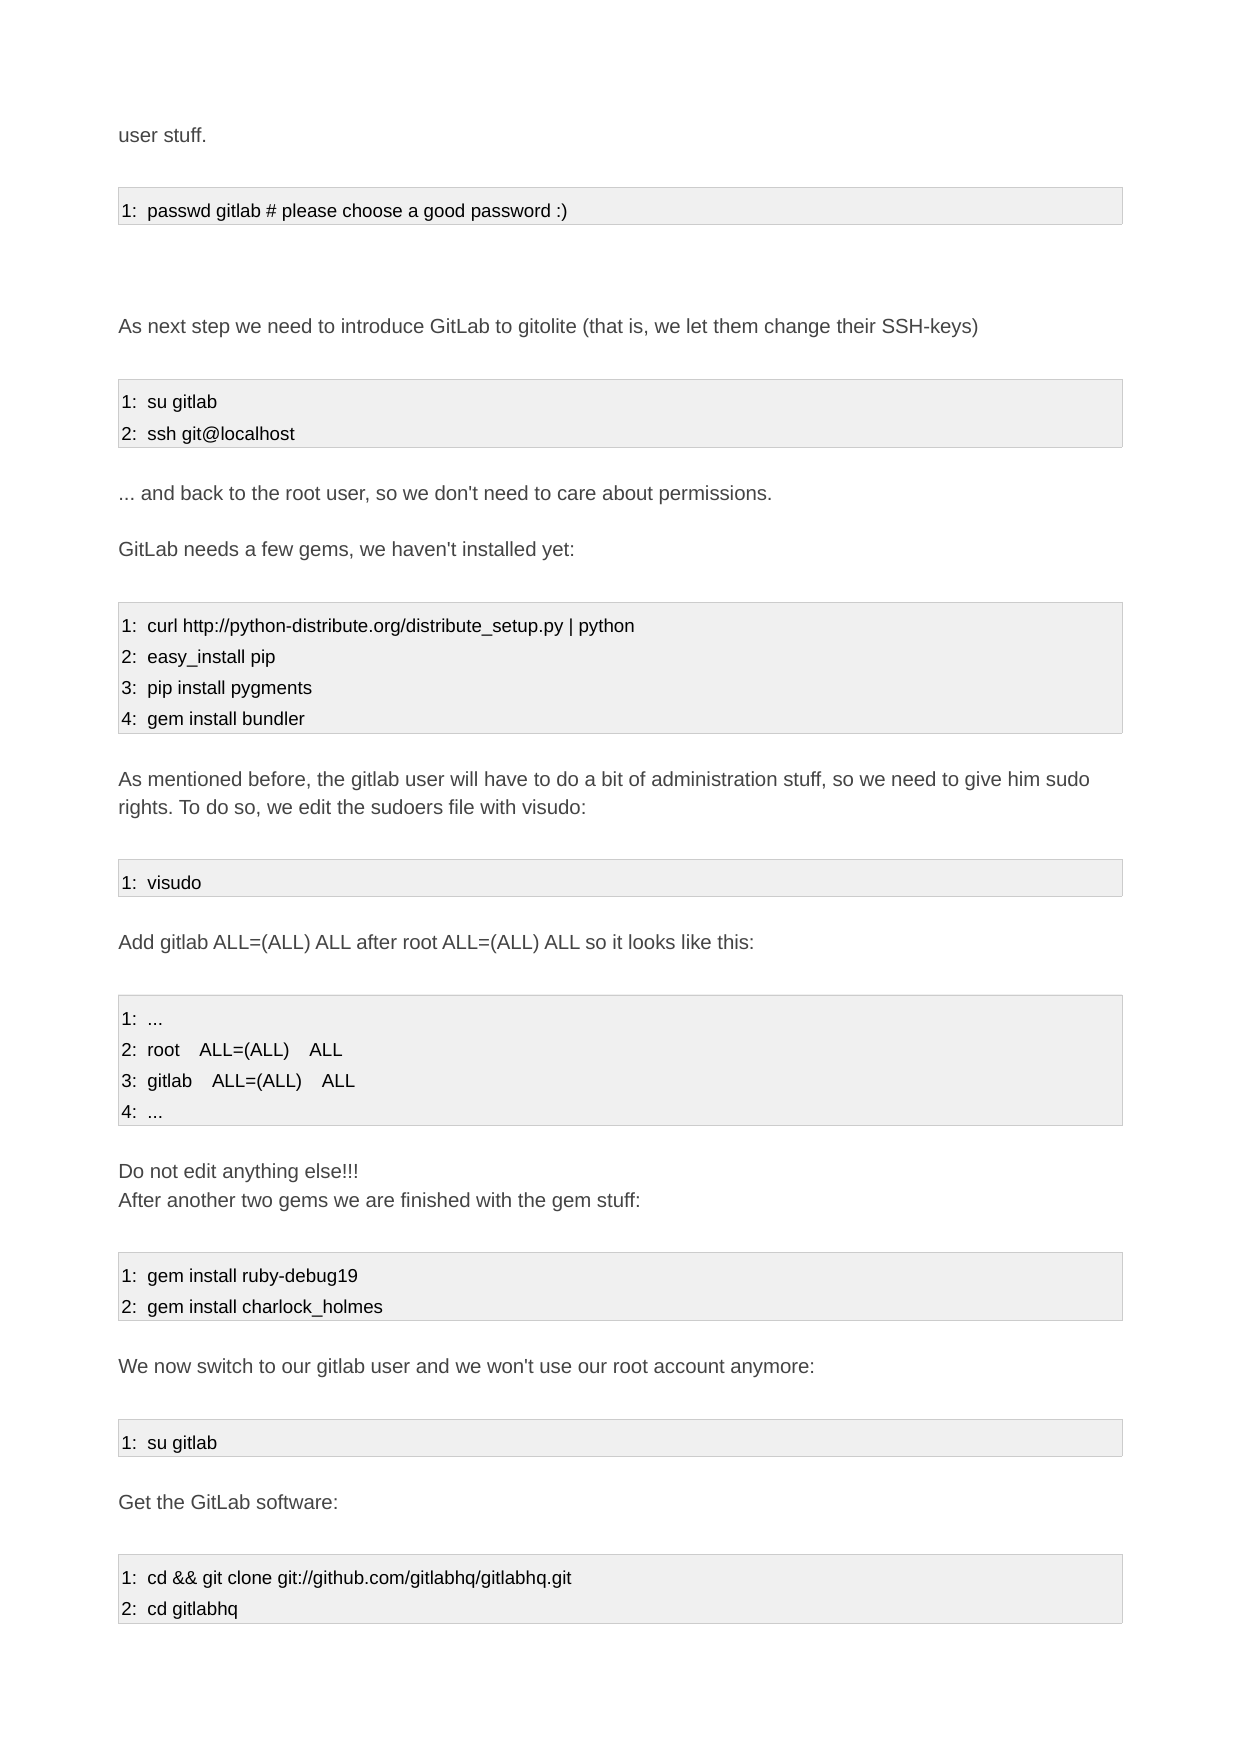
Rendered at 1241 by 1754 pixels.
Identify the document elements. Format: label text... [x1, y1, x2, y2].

text 1: su gitlab [119, 1420, 1122, 1456]
text user stuff. [118, 118, 1122, 174]
text 1: visudo [119, 860, 1122, 896]
text As mentioned before, the gitlab user will have to do a bit of administration stuff, so we need to give him sudo rights. To do so, we edit the sudoers file with visudo: [118, 762, 1122, 847]
text 2: gem install charlock_holmes [119, 1283, 1122, 1320]
text Get the GitLab software: [118, 1486, 1122, 1542]
text Do not edit anything else!!! After another two gems we are finished with the gem stuff: [118, 1155, 1122, 1239]
text 1: curl http://python-distribute.org/distribute_setup.py | python [119, 603, 1122, 633]
text ... and back to the root user, so we don't need to care about permissions. GitLab needs a few gems, we haven't installed yet: [118, 477, 1122, 589]
text 4: ... [119, 1088, 1122, 1125]
text As next step we need to introduce GitLab to gitolite (that is, we let them change their SSH-keys) [118, 254, 1122, 366]
text 1: gem install ruby-debug19 [119, 1253, 1122, 1283]
text 1: su gitlab [119, 380, 1122, 410]
text 2: root ALL=(ALL) ALL [119, 1026, 1122, 1057]
text 1: ... [119, 996, 1122, 1026]
text We now switch to our gitlab user and we won't use our root account anymore: [118, 1350, 1122, 1406]
text Add gitlab ALL=(ALL) ALL after root ALL=(ALL) ALL so it looks like this: [118, 926, 1122, 982]
text 2: ssh git@localhost [119, 410, 1122, 447]
text 1: passwd gitlab # please choose a good password :) [119, 188, 1122, 224]
text 1: cd && git clone git://github.com/gitlabhq/gitlabhq.git [119, 1555, 1122, 1586]
text 2: cd gitlabhq [119, 1586, 1122, 1623]
text 3: gitlab ALL=(ALL) ALL [119, 1057, 1122, 1088]
text 2: easy_install pip [119, 633, 1122, 664]
text 3: pip install pygments [119, 664, 1122, 695]
text 4: gem install bundler [119, 695, 1122, 733]
